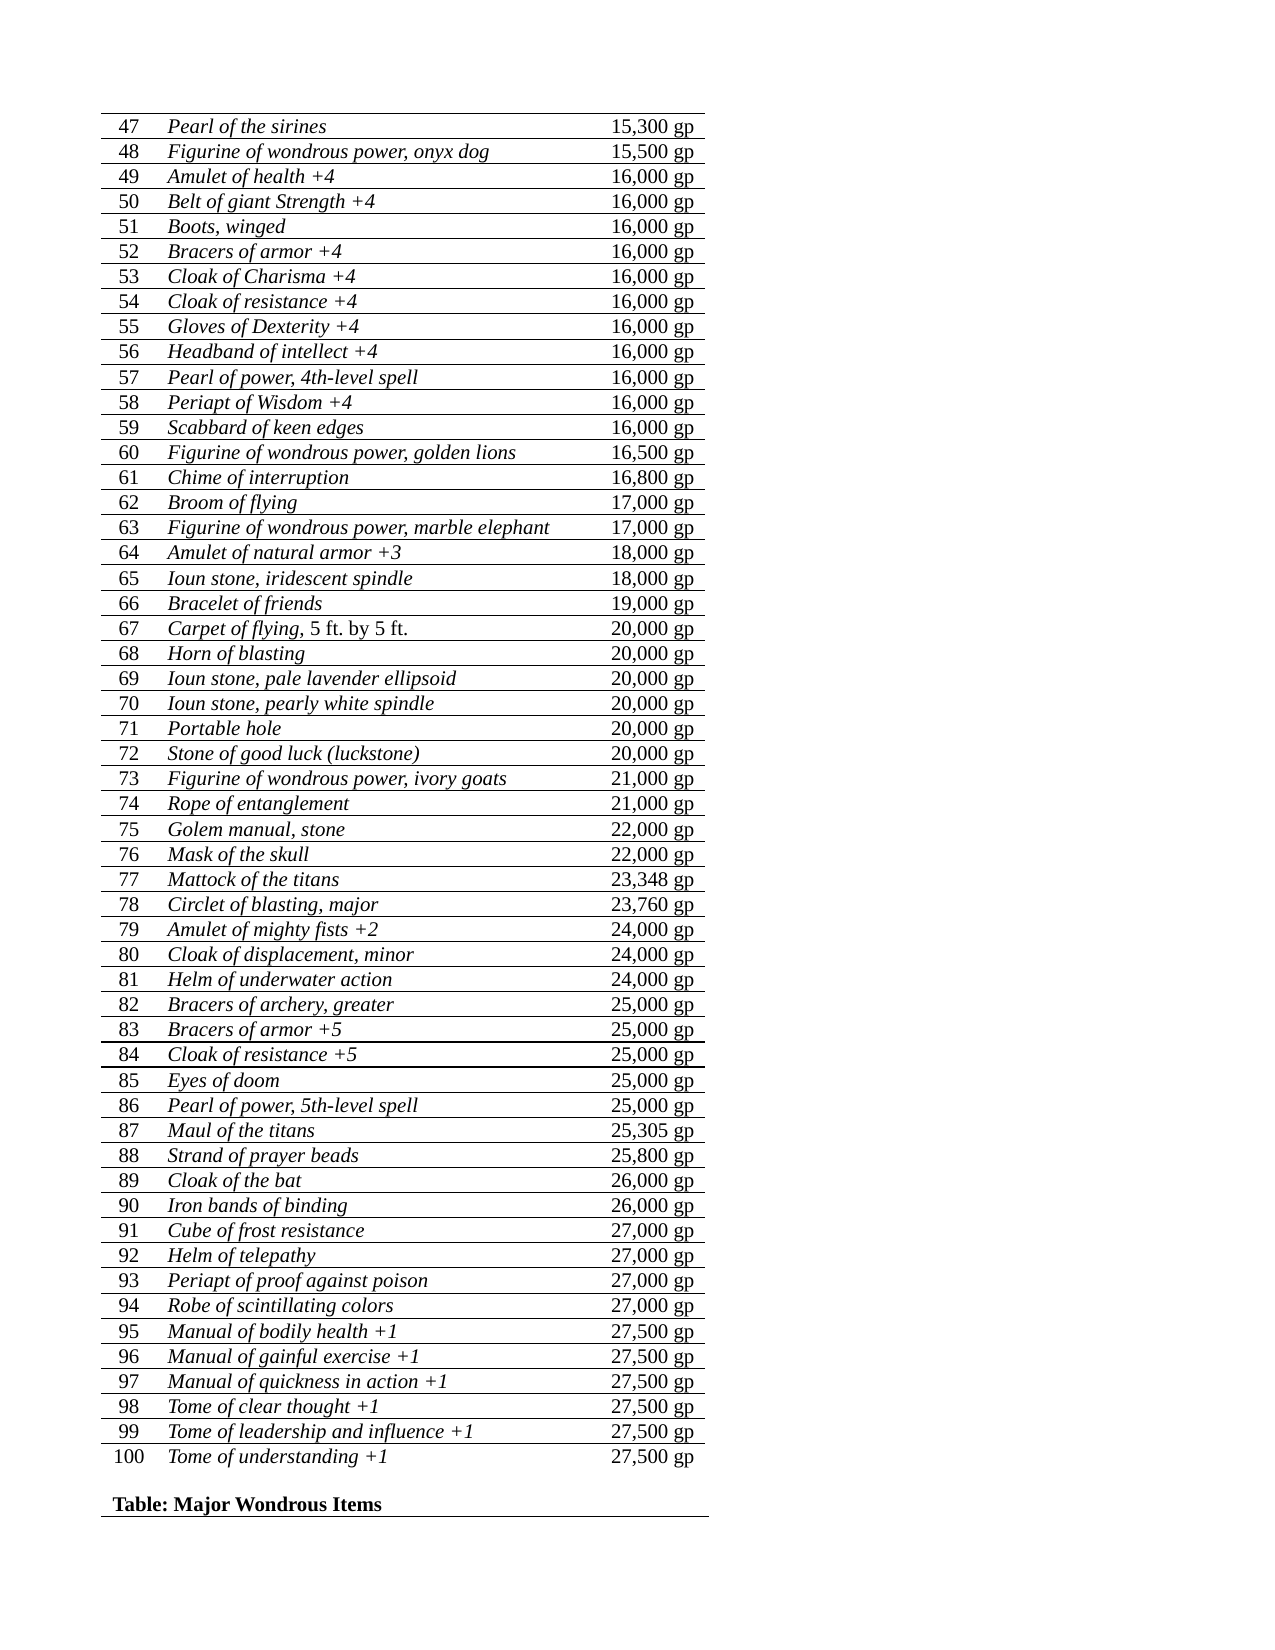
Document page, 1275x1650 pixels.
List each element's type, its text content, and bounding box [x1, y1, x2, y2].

table_cell Figurine of wondrous power, ivory goats [156, 766, 564, 790]
table_cell 47 [101, 114, 156, 138]
table_cell 72 [101, 741, 156, 765]
table_cell 68 [101, 641, 156, 665]
table_cell Figurine of wondrous power, onyx dog [156, 139, 564, 163]
table_cell 25,000 gp [564, 1068, 705, 1092]
table_cell Helm of underwater action [156, 967, 564, 991]
table_cell Mask of the skull [156, 842, 564, 866]
table_cell 25,000 gp [564, 1043, 705, 1066]
table_cell Strand of prayer beads [156, 1143, 564, 1167]
table_cell 16,000 gp [564, 214, 705, 238]
table_cell Figurine of wondrous power, golden lions [156, 440, 564, 464]
table_cell Broom of flying [156, 490, 564, 514]
table_cell 24,000 gp [564, 967, 705, 991]
table_cell 25,000 gp [564, 1017, 705, 1041]
table_cell 100 [101, 1444, 156, 1468]
table_cell Circlet of blasting, major [156, 892, 564, 916]
table_cell 74 [101, 791, 156, 815]
table_cell 25,000 gp [564, 1093, 705, 1117]
table_header Table: Major Wondrous Items [101, 1492, 709, 1516]
table_cell 50 [101, 189, 156, 213]
table_cell 20,000 gp [564, 691, 705, 715]
table_cell 27,000 gp [564, 1243, 705, 1267]
table_cell 27,500 gp [564, 1319, 705, 1343]
table_cell Helm of telepathy [156, 1243, 564, 1267]
table_cell Robe of scintillating colors [156, 1294, 564, 1317]
table_cell Pearl of power, 4th-level spell [156, 365, 564, 389]
table_cell 63 [101, 515, 156, 539]
table_cell Eyes of doom [156, 1068, 564, 1092]
table_cell 76 [101, 842, 156, 866]
table_cell Horn of blasting [156, 641, 564, 665]
table_cell 16,000 gp [564, 365, 705, 389]
table_cell 16,000 gp [564, 164, 705, 188]
table_cell 90 [101, 1193, 156, 1217]
table_cell 16,000 gp [564, 314, 705, 338]
table_cell 26,000 gp [564, 1193, 705, 1217]
table_cell 69 [101, 666, 156, 690]
table_cell 24,000 gp [564, 942, 705, 966]
table_cell Periapt of Wisdom +4 [156, 390, 564, 414]
table_cell Bracers of armor +5 [156, 1017, 564, 1041]
table_cell 16,000 gp [564, 189, 705, 213]
table_cell 99 [101, 1419, 156, 1443]
table_cell Bracelet of friends [156, 591, 564, 614]
table_cell Scabbard of keen edges [156, 415, 564, 439]
table_cell 95 [101, 1319, 156, 1343]
table_cell 57 [101, 365, 156, 389]
table_cell 85 [101, 1068, 156, 1092]
table_cell Carpet of flying, 5 ft. by 5 ft. [156, 616, 564, 640]
table_cell Cloak of resistance +4 [156, 289, 564, 313]
table_cell 54 [101, 289, 156, 313]
table_cell 65 [101, 565, 156, 589]
table_cell 94 [101, 1294, 156, 1317]
table_cell 23,760 gp [564, 892, 705, 916]
table_cell 16,000 gp [564, 239, 705, 263]
table_cell 25,800 gp [564, 1143, 705, 1167]
table_cell 21,000 gp [564, 766, 705, 790]
table_cell 66 [101, 591, 156, 614]
table_cell 22,000 gp [564, 816, 705, 841]
table_cell 71 [101, 716, 156, 740]
table_cell Tome of clear thought +1 [156, 1394, 564, 1418]
table_cell 27,500 gp [564, 1369, 705, 1393]
table_cell 16,500 gp [564, 440, 705, 464]
table_cell Manual of bodily health +1 [156, 1319, 564, 1343]
table_cell 83 [101, 1017, 156, 1041]
table_cell 20,000 gp [564, 716, 705, 740]
table_cell 25,000 gp [564, 992, 705, 1016]
table_cell Ioun stone, pearly white spindle [156, 691, 564, 715]
table_cell 53 [101, 264, 156, 288]
table_cell Bracers of armor +4 [156, 239, 564, 263]
table_cell 20,000 gp [564, 666, 705, 690]
table_cell 60 [101, 440, 156, 464]
table_cell 27,500 gp [564, 1444, 705, 1468]
table_cell Mattock of the titans [156, 867, 564, 891]
table_cell 20,000 gp [564, 641, 705, 665]
table_cell 16,000 gp [564, 264, 705, 288]
table_cell 80 [101, 942, 156, 966]
table_cell 18,000 gp [564, 540, 705, 564]
table_cell 84 [101, 1043, 156, 1066]
table_cell 56 [101, 340, 156, 363]
table_cell 26,000 gp [564, 1168, 705, 1192]
table_cell 52 [101, 239, 156, 263]
table_cell 27,000 gp [564, 1268, 705, 1292]
table_cell 97 [101, 1369, 156, 1393]
table_cell 21,000 gp [564, 791, 705, 815]
table_cell Belt of giant Strength +4 [156, 189, 564, 213]
table_cell 93 [101, 1268, 156, 1292]
table_cell 27,000 gp [564, 1294, 705, 1317]
table_cell Pearl of the sirines [156, 114, 564, 138]
table_cell 17,000 gp [564, 515, 705, 539]
table_cell 27,500 gp [564, 1394, 705, 1418]
table_cell 67 [101, 616, 156, 640]
table_cell Tome of leadership and influence +1 [156, 1419, 564, 1443]
table_cell Maul of the titans [156, 1118, 564, 1142]
table_cell 91 [101, 1218, 156, 1242]
table_cell 70 [101, 691, 156, 715]
table_cell Iron bands of binding [156, 1193, 564, 1217]
table_cell 15,500 gp [564, 139, 705, 163]
table_cell 48 [101, 139, 156, 163]
table_cell 59 [101, 415, 156, 439]
table_cell 27,000 gp [564, 1218, 705, 1242]
table_cell 62 [101, 490, 156, 514]
table_cell 88 [101, 1143, 156, 1167]
table_cell Figurine of wondrous power, marble elephant [156, 515, 564, 539]
table_cell 98 [101, 1394, 156, 1418]
table_cell Periapt of proof against poison [156, 1268, 564, 1292]
table_cell 16,000 gp [564, 340, 705, 363]
table_cell 79 [101, 917, 156, 941]
table_cell 49 [101, 164, 156, 188]
table_cell 20,000 gp [564, 741, 705, 765]
table_cell Manual of quickness in action +1 [156, 1369, 564, 1393]
table_cell Amulet of health +4 [156, 164, 564, 188]
table_cell Tome of understanding +1 [156, 1444, 564, 1468]
table_cell 23,348 gp [564, 867, 705, 891]
table_cell Ioun stone, pale lavender ellipsoid [156, 666, 564, 690]
table_cell Amulet of mighty fists +2 [156, 917, 564, 941]
table_cell 78 [101, 892, 156, 916]
table_cell Cloak of the bat [156, 1168, 564, 1192]
table_cell Bracers of archery, greater [156, 992, 564, 1016]
table_cell Chime of interruption [156, 465, 564, 489]
table_cell Manual of gainful exercise +1 [156, 1344, 564, 1368]
table_cell Stone of good luck (luckstone) [156, 741, 564, 765]
table_cell 89 [101, 1168, 156, 1192]
table_cell 27,500 gp [564, 1419, 705, 1443]
table_cell Portable hole [156, 716, 564, 740]
table_cell 61 [101, 465, 156, 489]
table_cell 77 [101, 867, 156, 891]
table_cell 75 [101, 816, 156, 841]
table_cell Rope of entanglement [156, 791, 564, 815]
table_cell 86 [101, 1093, 156, 1117]
table_cell 87 [101, 1118, 156, 1142]
table_cell Amulet of natural armor +3 [156, 540, 564, 564]
table_cell 16,000 gp [564, 289, 705, 313]
table_cell Pearl of power, 5th-level spell [156, 1093, 564, 1117]
table_cell 16,000 gp [564, 390, 705, 414]
table_cell 82 [101, 992, 156, 1016]
table_cell Cube of frost resistance [156, 1218, 564, 1242]
table_cell 16,000 gp [564, 415, 705, 439]
table_cell Boots, winged [156, 214, 564, 238]
table_cell 17,000 gp [564, 490, 705, 514]
table_cell Headband of intellect +4 [156, 340, 564, 363]
table_cell 96 [101, 1344, 156, 1368]
table_cell 58 [101, 390, 156, 414]
table_cell 25,305 gp [564, 1118, 705, 1142]
table_cell Cloak of displacement, minor [156, 942, 564, 966]
table_cell 73 [101, 766, 156, 790]
table_cell 15,300 gp [564, 114, 705, 138]
table_cell 20,000 gp [564, 616, 705, 640]
table_cell 19,000 gp [564, 591, 705, 614]
table_cell Gloves of Dexterity +4 [156, 314, 564, 338]
table_cell Golem manual, stone [156, 816, 564, 841]
table_cell 51 [101, 214, 156, 238]
table_cell Cloak of Charisma +4 [156, 264, 564, 288]
table_cell 22,000 gp [564, 842, 705, 866]
table_cell 27,500 gp [564, 1344, 705, 1368]
table_cell 92 [101, 1243, 156, 1267]
table_cell 64 [101, 540, 156, 564]
table_cell 81 [101, 967, 156, 991]
table_cell 24,000 gp [564, 917, 705, 941]
table_cell 16,800 gp [564, 465, 705, 489]
table_cell Ioun stone, iridescent spindle [156, 565, 564, 589]
table_cell Cloak of resistance +5 [156, 1043, 564, 1066]
table_cell 18,000 gp [564, 565, 705, 589]
table_cell 55 [101, 314, 156, 338]
